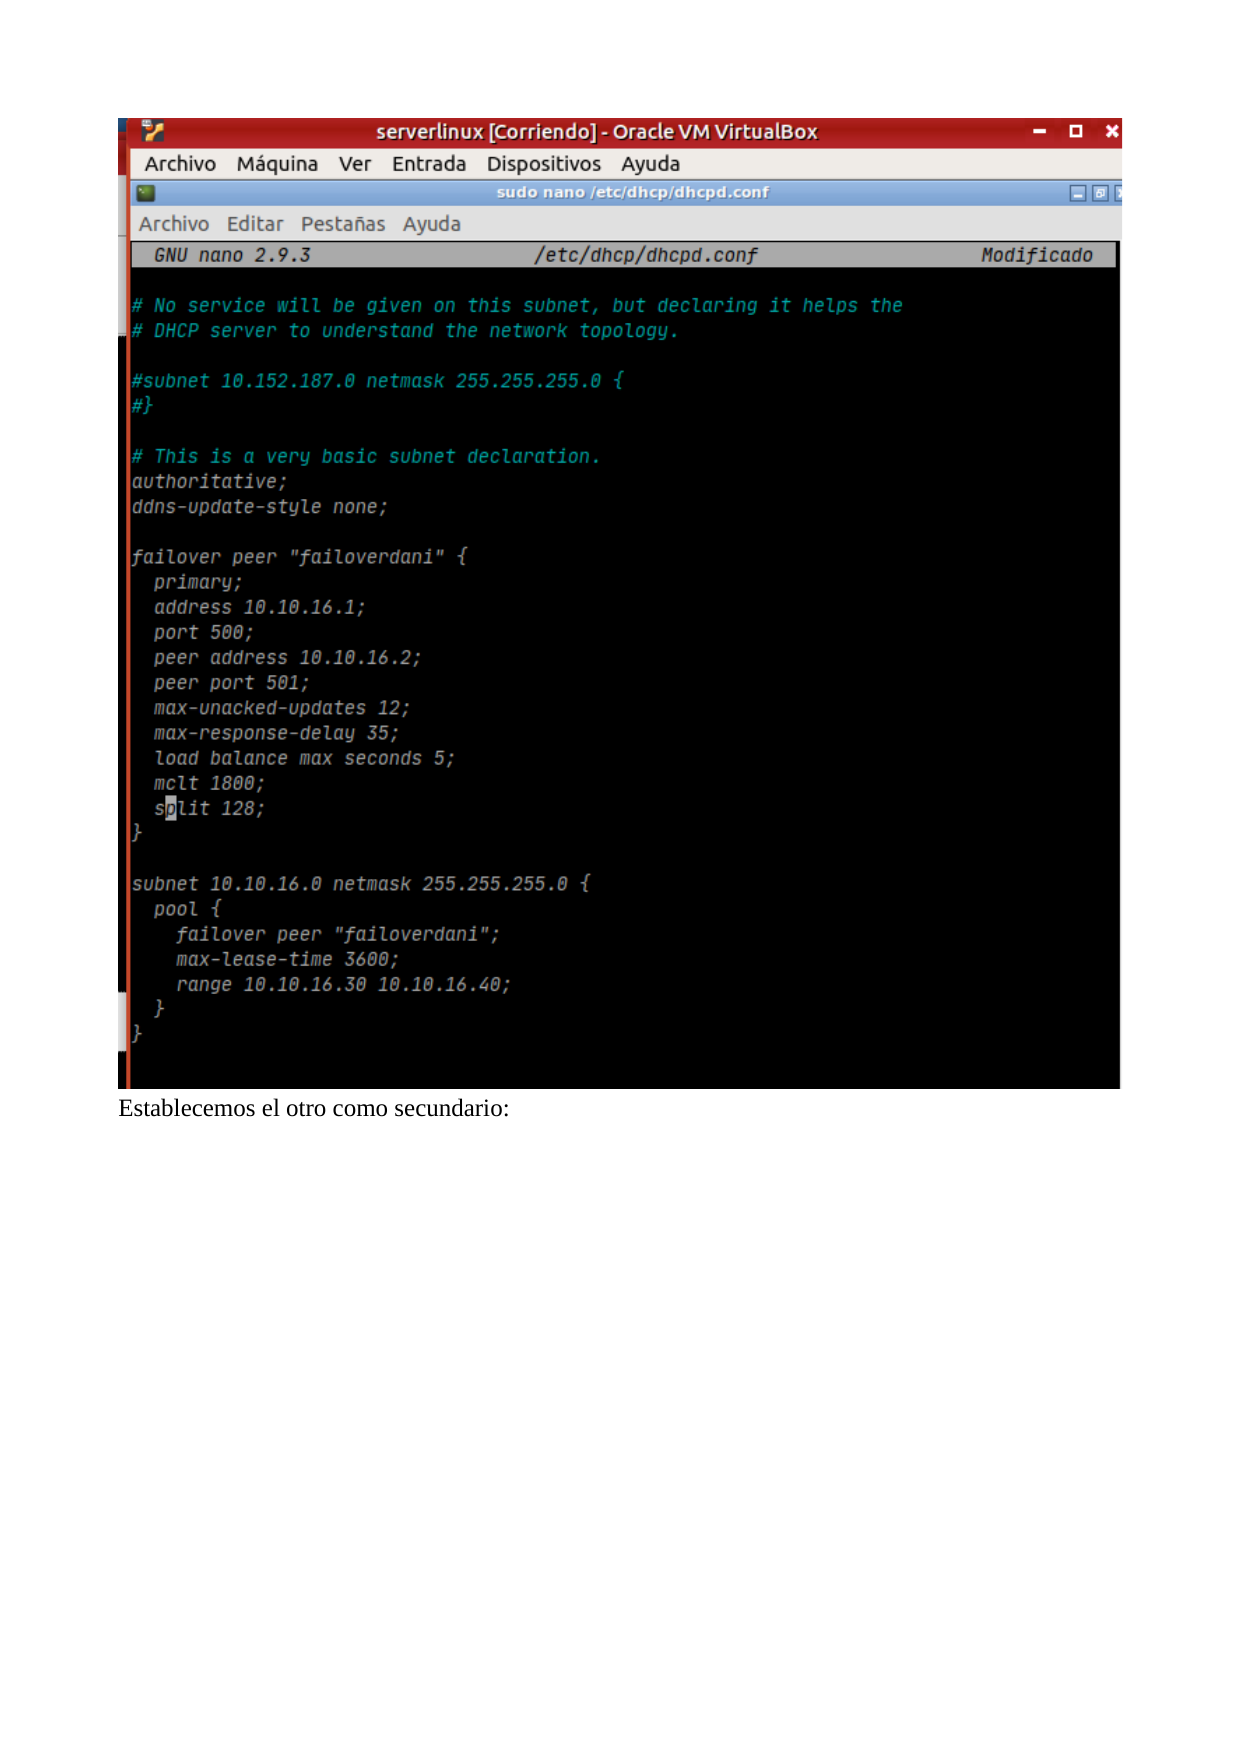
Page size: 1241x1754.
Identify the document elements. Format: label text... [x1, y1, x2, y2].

picture [118, 118, 1123, 1089]
text Establecemos el otro como secundario: [118, 1089, 1122, 1122]
